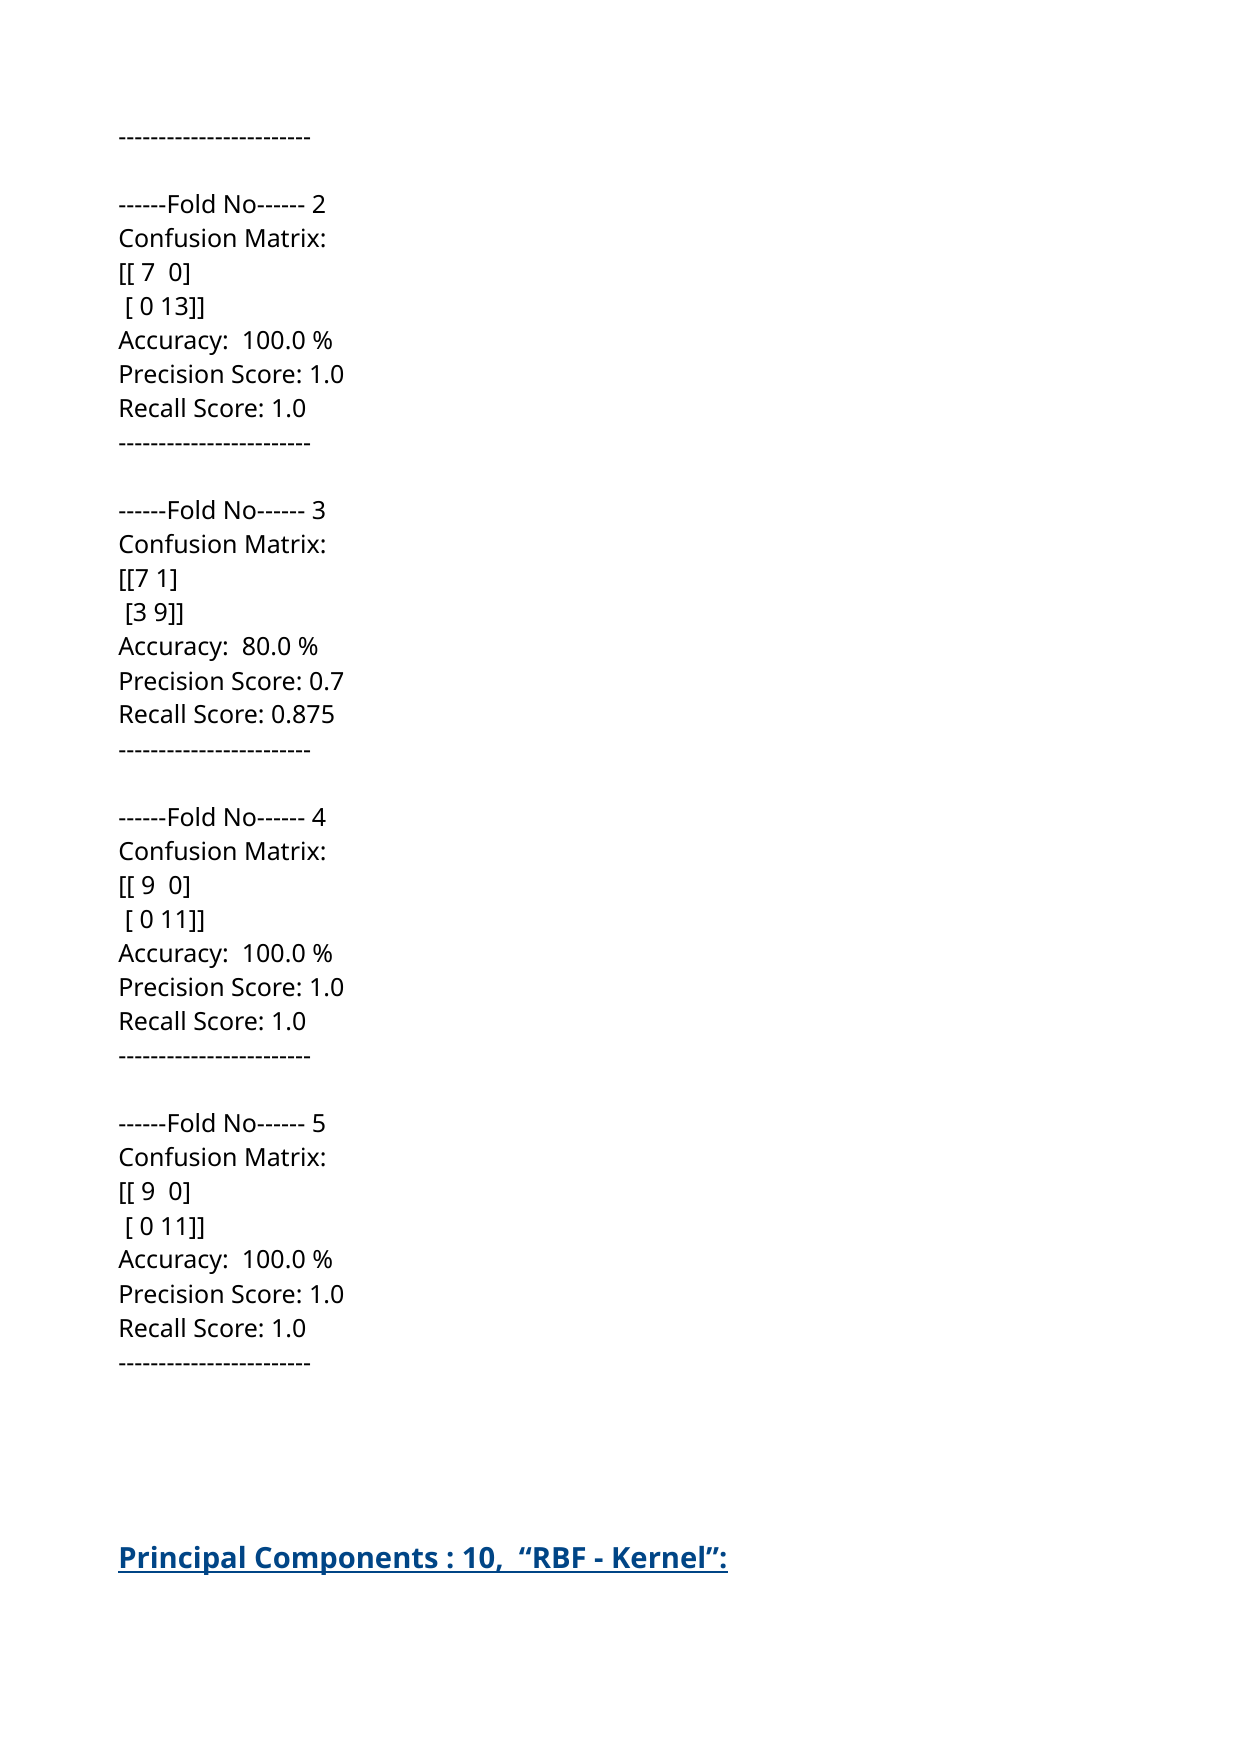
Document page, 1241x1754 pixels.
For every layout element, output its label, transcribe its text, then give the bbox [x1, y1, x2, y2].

text Confusion Matrix: [118, 220, 1122, 254]
text [3 9]] [118, 595, 1122, 629]
text Accuracy: 100.0 % [118, 322, 1122, 357]
text Precision Score: 1.0 [118, 970, 1122, 1004]
text Recall Score: 1.0 [118, 1004, 1122, 1038]
text ------------------------ [118, 118, 1122, 152]
text ------Fold No------ 2 [118, 186, 1122, 220]
text Precision Score: 0.7 [118, 663, 1122, 697]
text Recall Score: 1.0 [118, 391, 1122, 425]
text Confusion Matrix: [118, 1140, 1122, 1174]
text [ 0 11]] [118, 1208, 1122, 1242]
text [ 0 11]] [118, 902, 1122, 936]
text Confusion Matrix: [118, 833, 1122, 867]
text ------Fold No------ 5 [118, 1106, 1122, 1140]
text ------Fold No------ 3 [118, 493, 1122, 527]
text ------------------------ [118, 1038, 1122, 1072]
text Recall Score: 1.0 [118, 1310, 1122, 1344]
text Precision Score: 1.0 [118, 1276, 1122, 1310]
text Accuracy: 80.0 % [118, 629, 1122, 663]
text Precision Score: 1.0 [118, 357, 1122, 391]
text Accuracy: 100.0 % [118, 1242, 1122, 1276]
text [[ 9 0] [118, 867, 1122, 902]
text Principal Components : 10, “RBF - Kernel”: [118, 1537, 1122, 1577]
text ------------------------ [118, 731, 1122, 765]
text [[7 1] [118, 561, 1122, 595]
text [ 0 13]] [118, 288, 1122, 322]
text ------------------------ [118, 425, 1122, 459]
text [[ 7 0] [118, 254, 1122, 288]
text Confusion Matrix: [118, 527, 1122, 561]
text [[ 9 0] [118, 1174, 1122, 1208]
text Accuracy: 100.0 % [118, 936, 1122, 970]
text Recall Score: 0.875 [118, 697, 1122, 731]
text ------Fold No------ 4 [118, 799, 1122, 833]
text ------------------------ [118, 1344, 1122, 1378]
